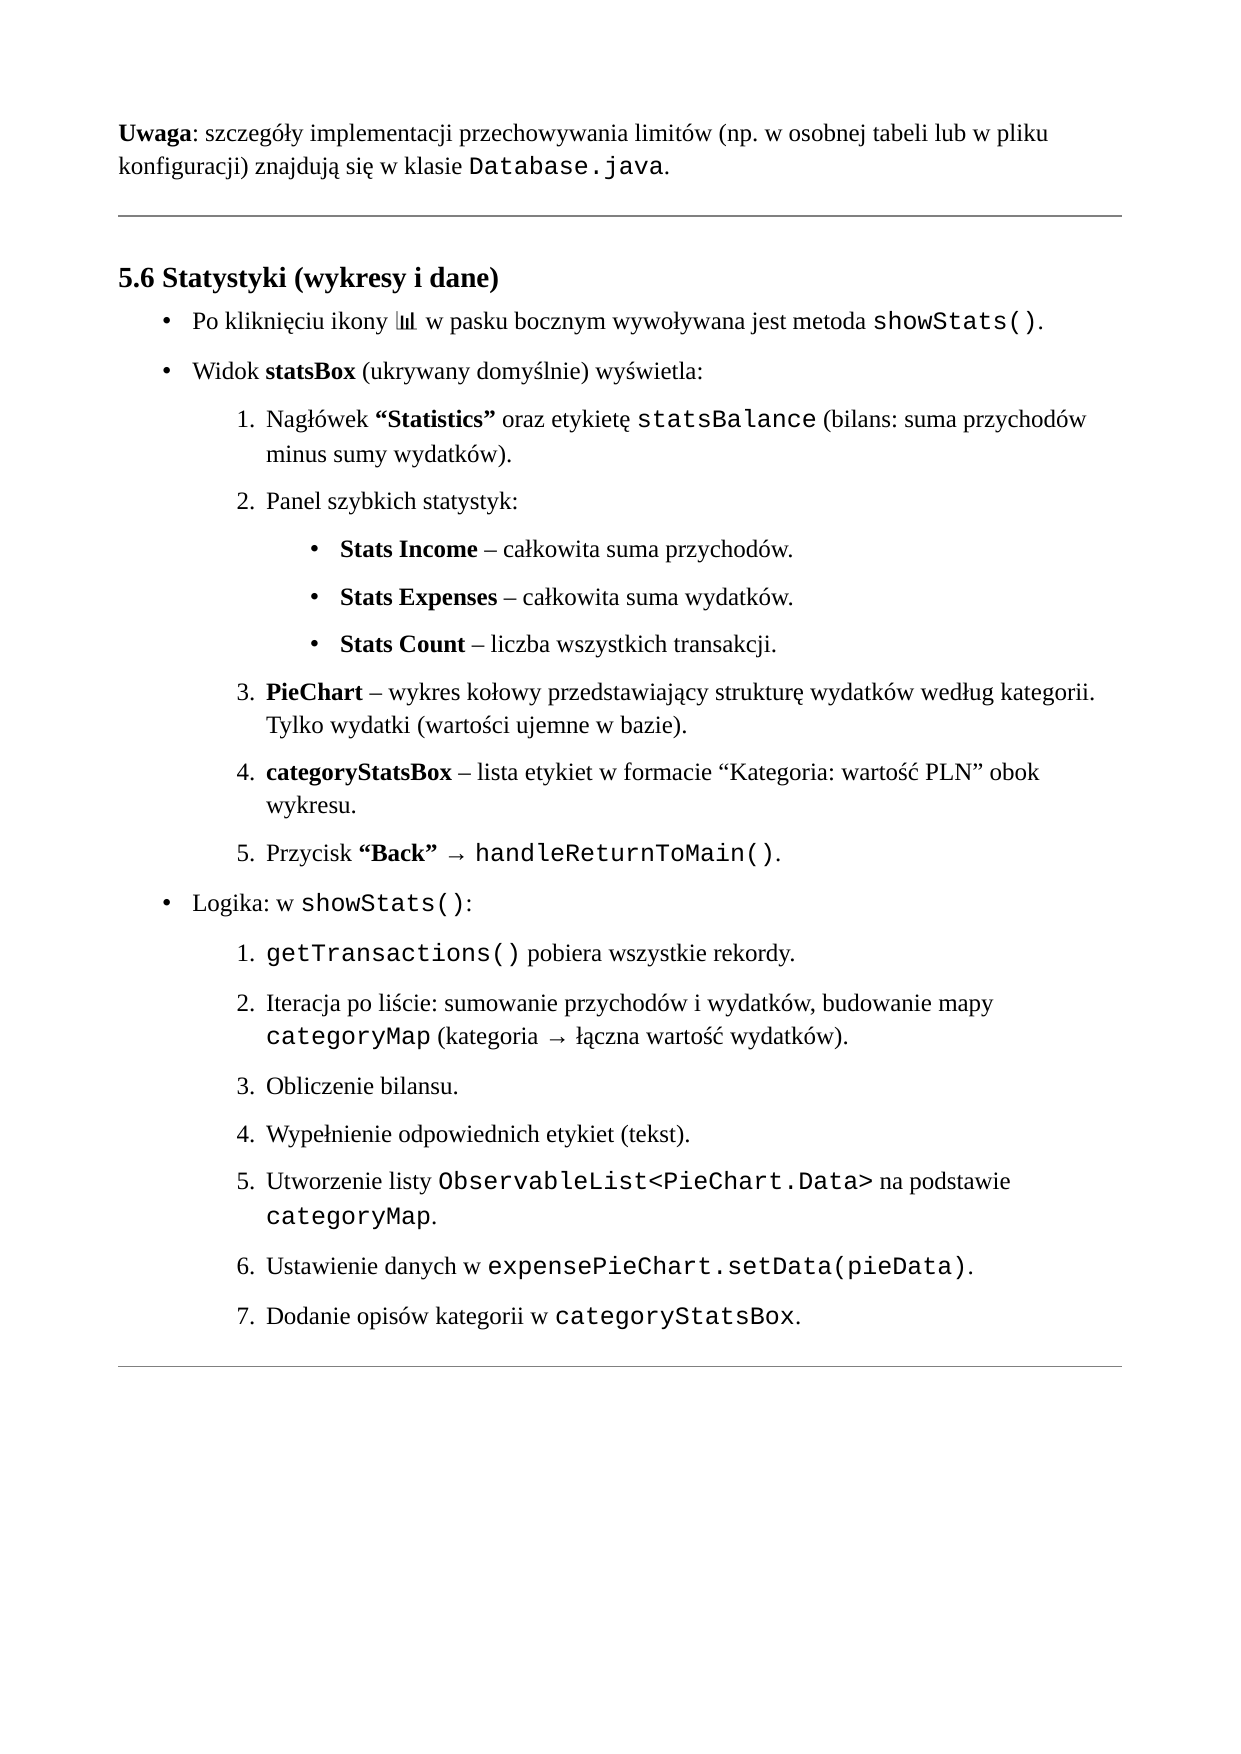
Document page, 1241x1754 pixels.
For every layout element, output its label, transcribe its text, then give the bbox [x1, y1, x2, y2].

list Po kliknięciu ikony 📊 w pasku bocznym wywoływana jest metoda showStats(). [162, 306, 1122, 337]
list Obliczenie bilansu. [236, 1071, 1122, 1100]
list Iteracja po liście: sumowanie przychodów i wydatków, budowanie mapy categoryMap (kategoria → łączna wartość wydatków). [236, 988, 1122, 1052]
list Logika: w showStats(): [162, 888, 1122, 919]
list getTransactions() pobiera wszystkie rekordy. [236, 938, 1122, 969]
list Panel szybkich statystyk: [236, 486, 1122, 515]
list Stats Expenses – całkowita suma wydatków. [310, 582, 1122, 610]
list Dodanie opisów kategorii w categoryStatsBox. [236, 1301, 1122, 1332]
text Uwaga: szczegóły implementacji przechowywania limitów (np. w osobnej tabeli lub w pliku konfiguracji) znajdują się w klasie Database.java. [118, 118, 1122, 182]
subtitle 5.6 Statystyki (wykresy i dane) [118, 260, 1122, 293]
list categoryStatsBox – lista etykiet w formacie “Kategoria: wartość PLN” obok wykresu. [236, 757, 1122, 819]
list Ustawienie danych w expensePieChart.setData(pieData). [236, 1251, 1122, 1282]
list Widok statsBox (ukrywany domyślnie) wyświetla: [162, 356, 1122, 385]
list Nagłówek “Statistics” oraz etykietę statsBalance (bilans: suma przychodów minus sumy wydatków). [236, 404, 1122, 467]
list PieChart – wykres kołowy przedstawiający strukturę wydatków według kategorii. Tylko wydatki (wartości ujemne w bazie). [236, 677, 1122, 738]
list Wypełnienie odpowiednich etykiet (tekst). [236, 1119, 1122, 1147]
list Stats Count – liczba wszystkich transakcji. [310, 629, 1122, 658]
list Stats Income – całkowita suma przychodów. [310, 534, 1122, 563]
list Utworzenie listy ObservableList<PieChart.Data> na podstawie categoryMap. [236, 1166, 1122, 1232]
list Przycisk “Back” → handleReturnToMain(). [236, 838, 1122, 869]
